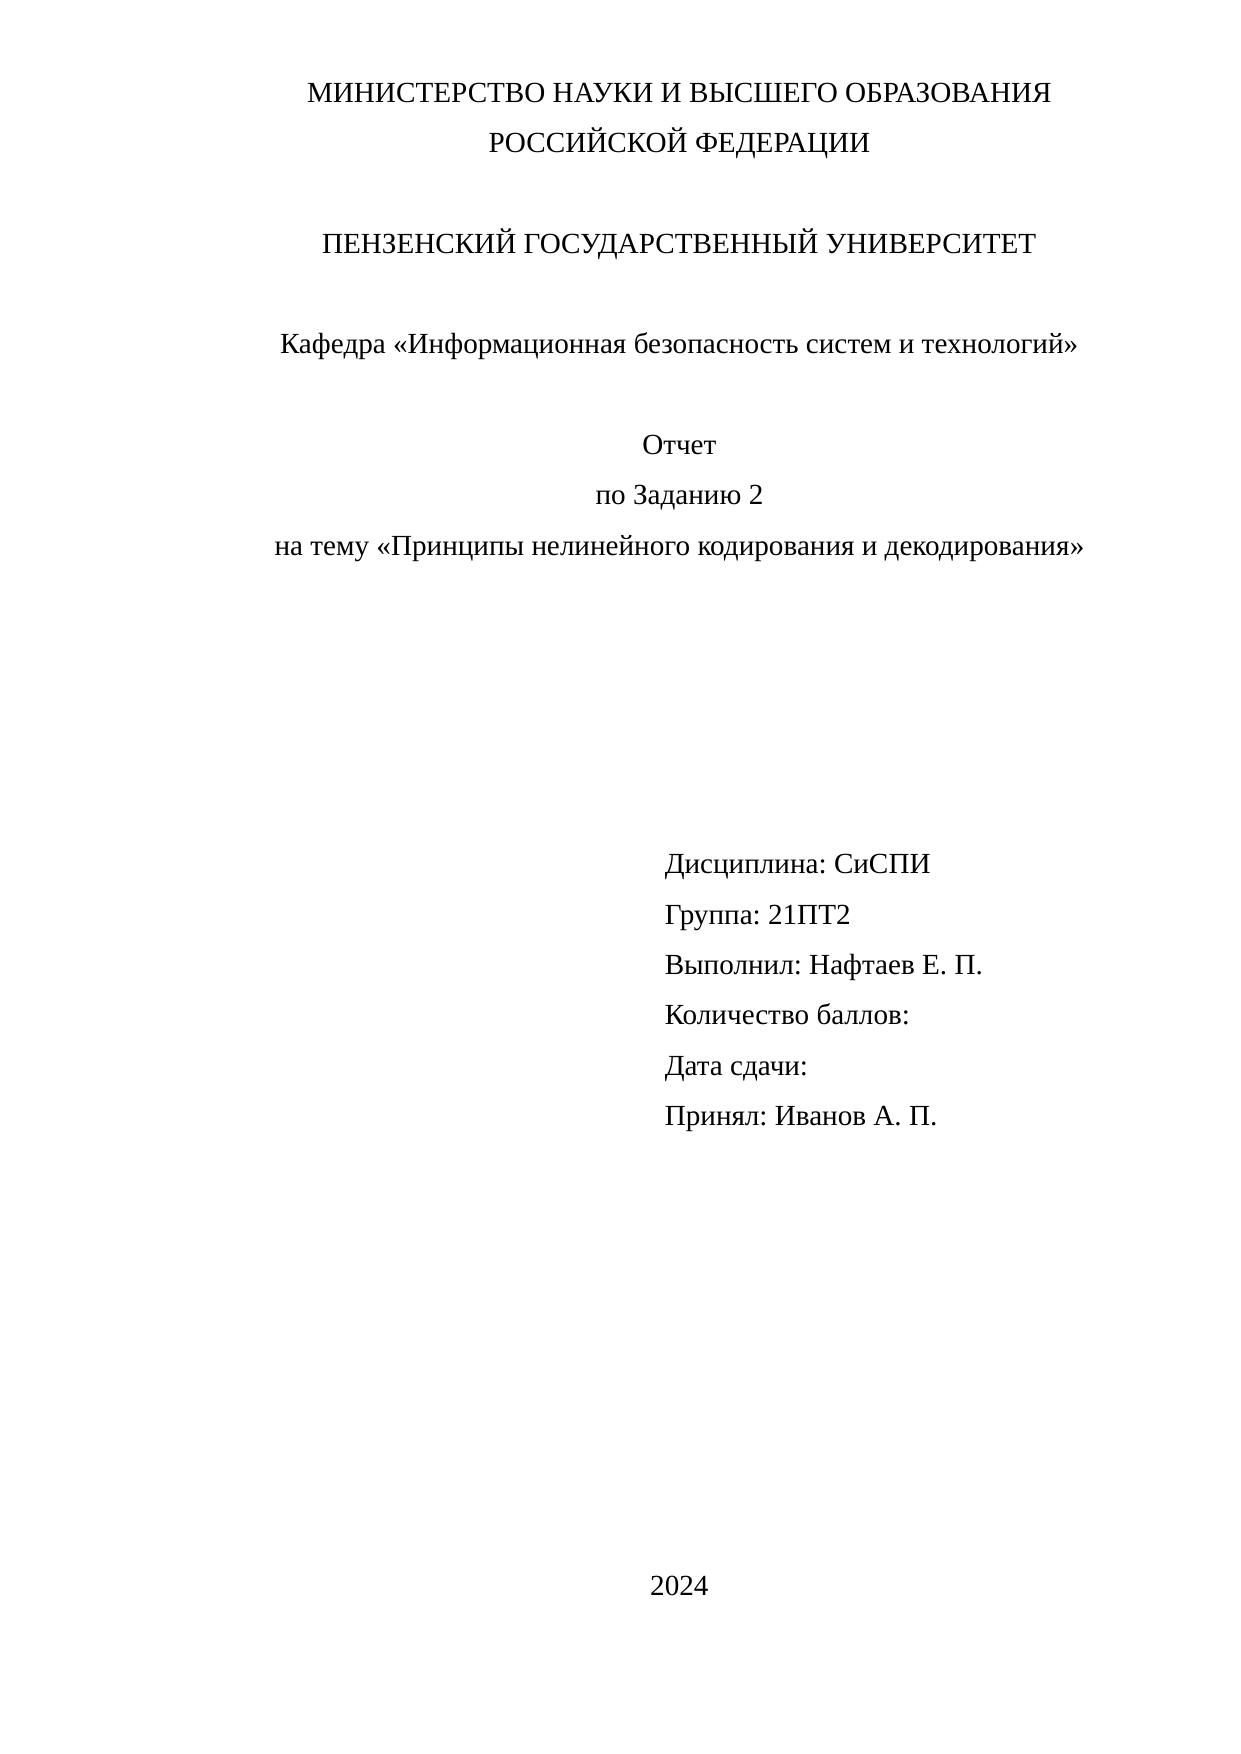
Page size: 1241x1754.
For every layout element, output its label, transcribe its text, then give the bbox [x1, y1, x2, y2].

text Отчет [177, 427, 1181, 461]
text ПЕНЗЕНСКИЙ ГОСУДАРСТВЕННЫЙ УНИВЕРСИТЕТ [177, 226, 1181, 259]
text 2024 [177, 1568, 1181, 1601]
text Дата сдачи: [591, 1048, 1181, 1081]
text Дисциплина: СиСПИ [591, 846, 1181, 880]
text по Заданию 2 [177, 477, 1181, 511]
text Группа: 21ПТ2 [591, 897, 1181, 930]
text Выполнил: Нафтаев Е. П. [591, 947, 1181, 981]
text на тему «Принципы нелинейного кодирования и декодирования» [177, 528, 1181, 561]
text МИНИСТЕРСТВО НАУКИ И ВЫСШЕГО ОБРАЗОВАНИЯ [177, 75, 1181, 108]
text Кафедра «Информационная безопасность систем и технологий» [177, 327, 1181, 360]
text Принял: Иванов А. П. [591, 1098, 1181, 1132]
text Количество баллов: [591, 997, 1181, 1031]
text РОССИЙСКОЙ ФЕДЕРАЦИИ [177, 125, 1181, 159]
